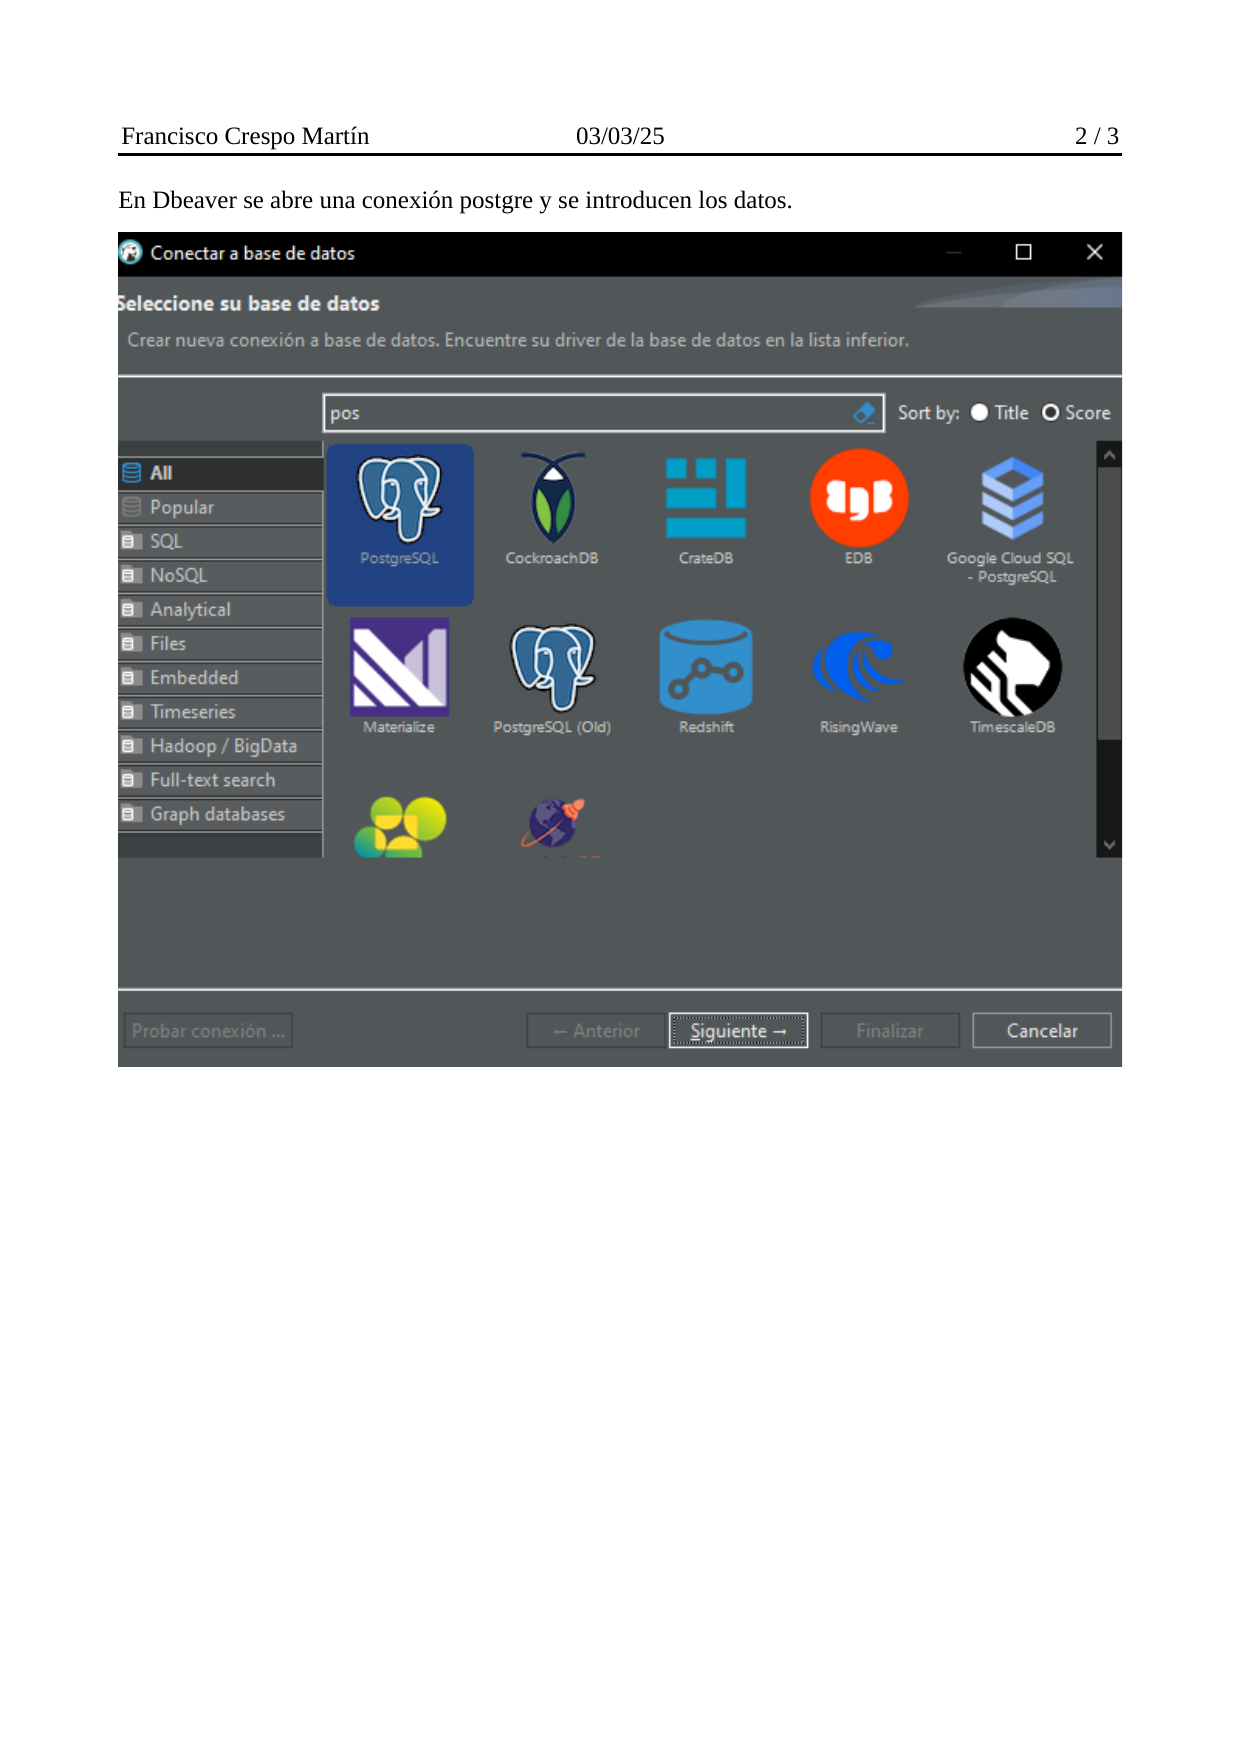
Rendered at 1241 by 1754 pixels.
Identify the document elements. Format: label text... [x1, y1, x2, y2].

text En Dbeaver se abre una conexión postgre y se introducen los datos. [118, 185, 1122, 214]
picture [118, 232, 1123, 1067]
